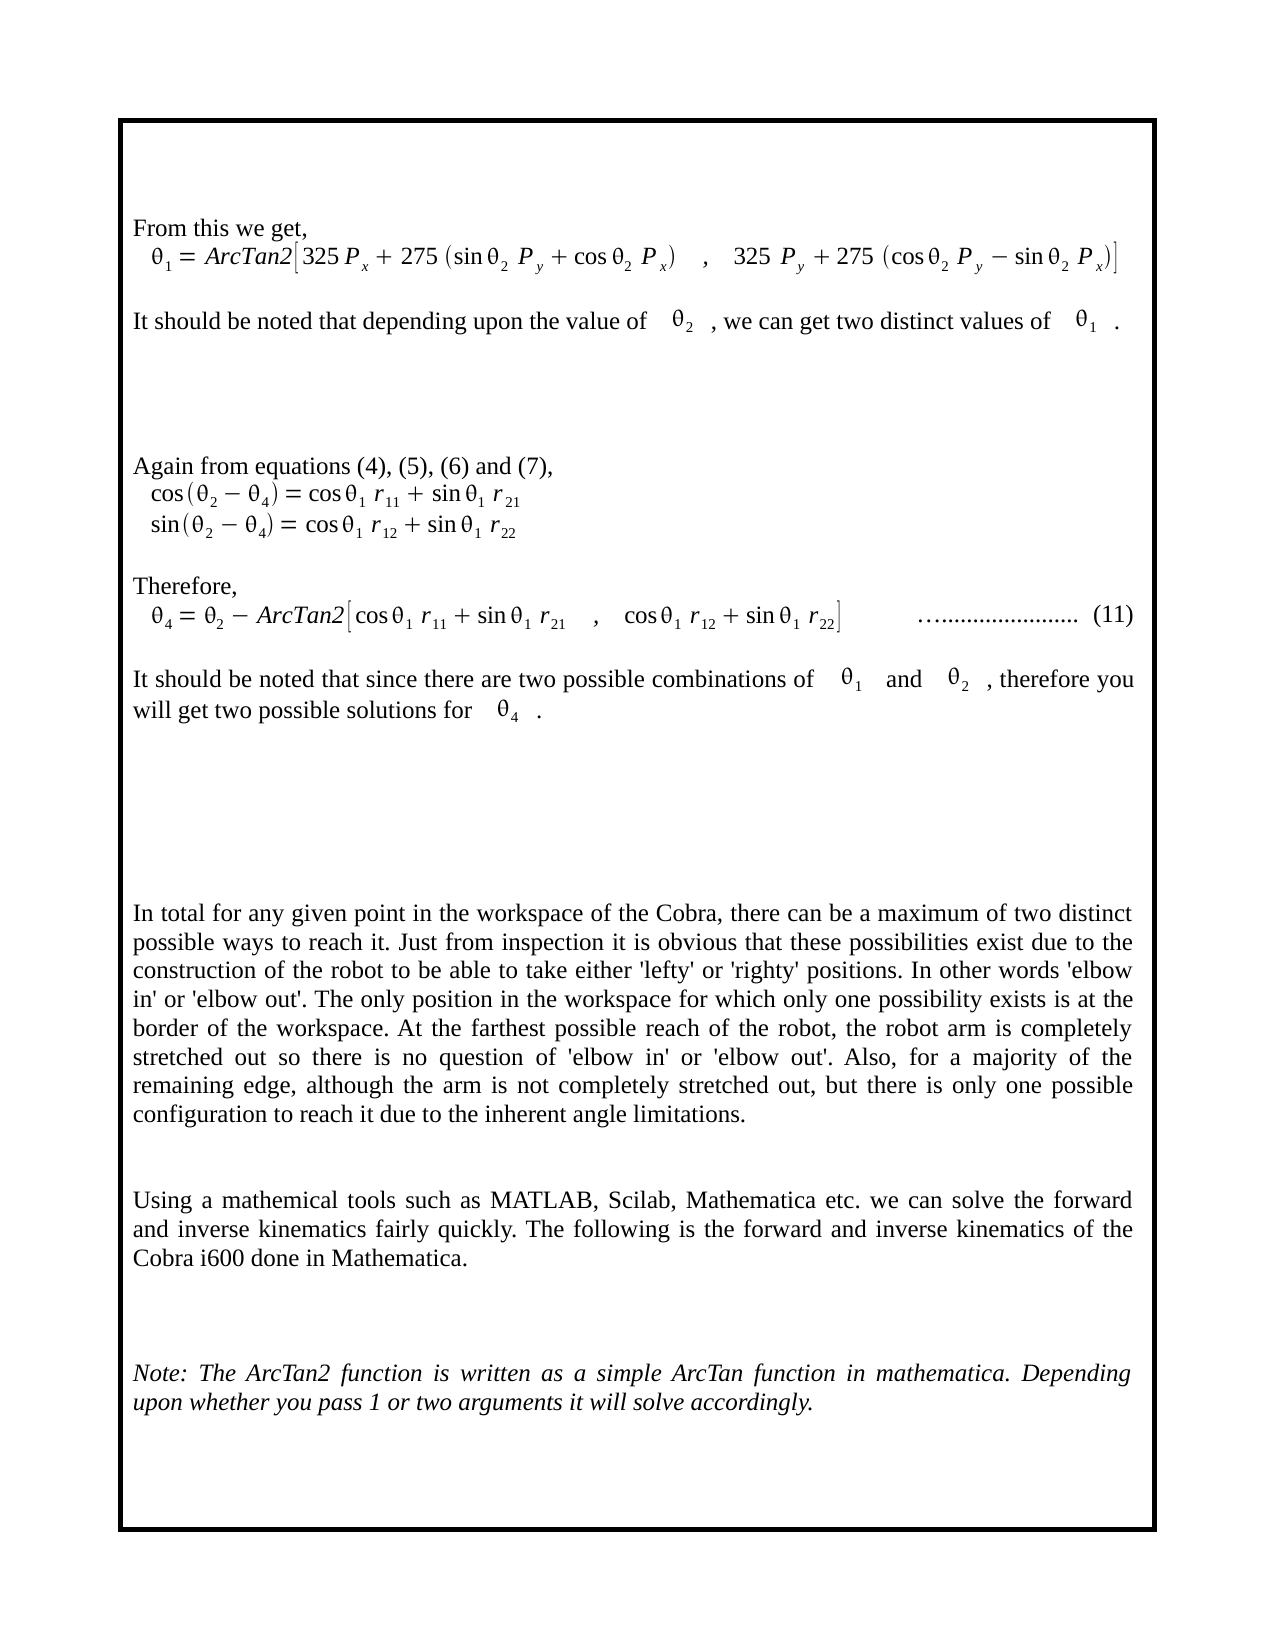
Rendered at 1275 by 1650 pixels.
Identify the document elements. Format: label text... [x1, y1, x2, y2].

text Note: The ArcTan2 function is written as a simple ArcTan function in mathematica. Depending upon whether you pass 1 or two arguments it will solve accordingly. [133, 1358, 1134, 1415]
text It should be noted that since there are two possible combinations of and , therefore you will get two possible solutions for . [133, 663, 1134, 725]
text It should be noted that depending upon the value of , we can get two distinct values of . [133, 304, 1134, 336]
text In total for any given point in the workspace of the Cobra, there can be a maximum of two distinct possible ways to reach it. Just from inspection it is obvious that these possibilities exist due to the construction of the robot to be able to take either 'lefty' or 'righty' positions. In other words 'elbow in' or 'elbow out'. The only position in the workspace for which only one possibility exists is at the border of the workspace. At the farthest possible reach of the robot, the robot arm is completely stretched out so there is no question of 'elbow in' or 'elbow out'. Also, for a majority of the remaining edge, although the arm is not completely stretched out, but there is only one possible configuration to reach it due to the inherent angle limitations. [133, 898, 1134, 1128]
text From this we get, [133, 213, 1134, 241]
text Again from equations (4), (5), (6) and (7), [133, 451, 1134, 479]
text Therefore, [133, 571, 1134, 599]
text Using a mathemical tools such as MATLAB, Scilab, Mathematica etc. we can solve the forward and inverse kinematics fairly quickly. The following is the forward and inverse kinematics of the Cobra i600 done in Mathematica. [133, 1185, 1134, 1272]
text …...................... (11) [133, 599, 1134, 634]
